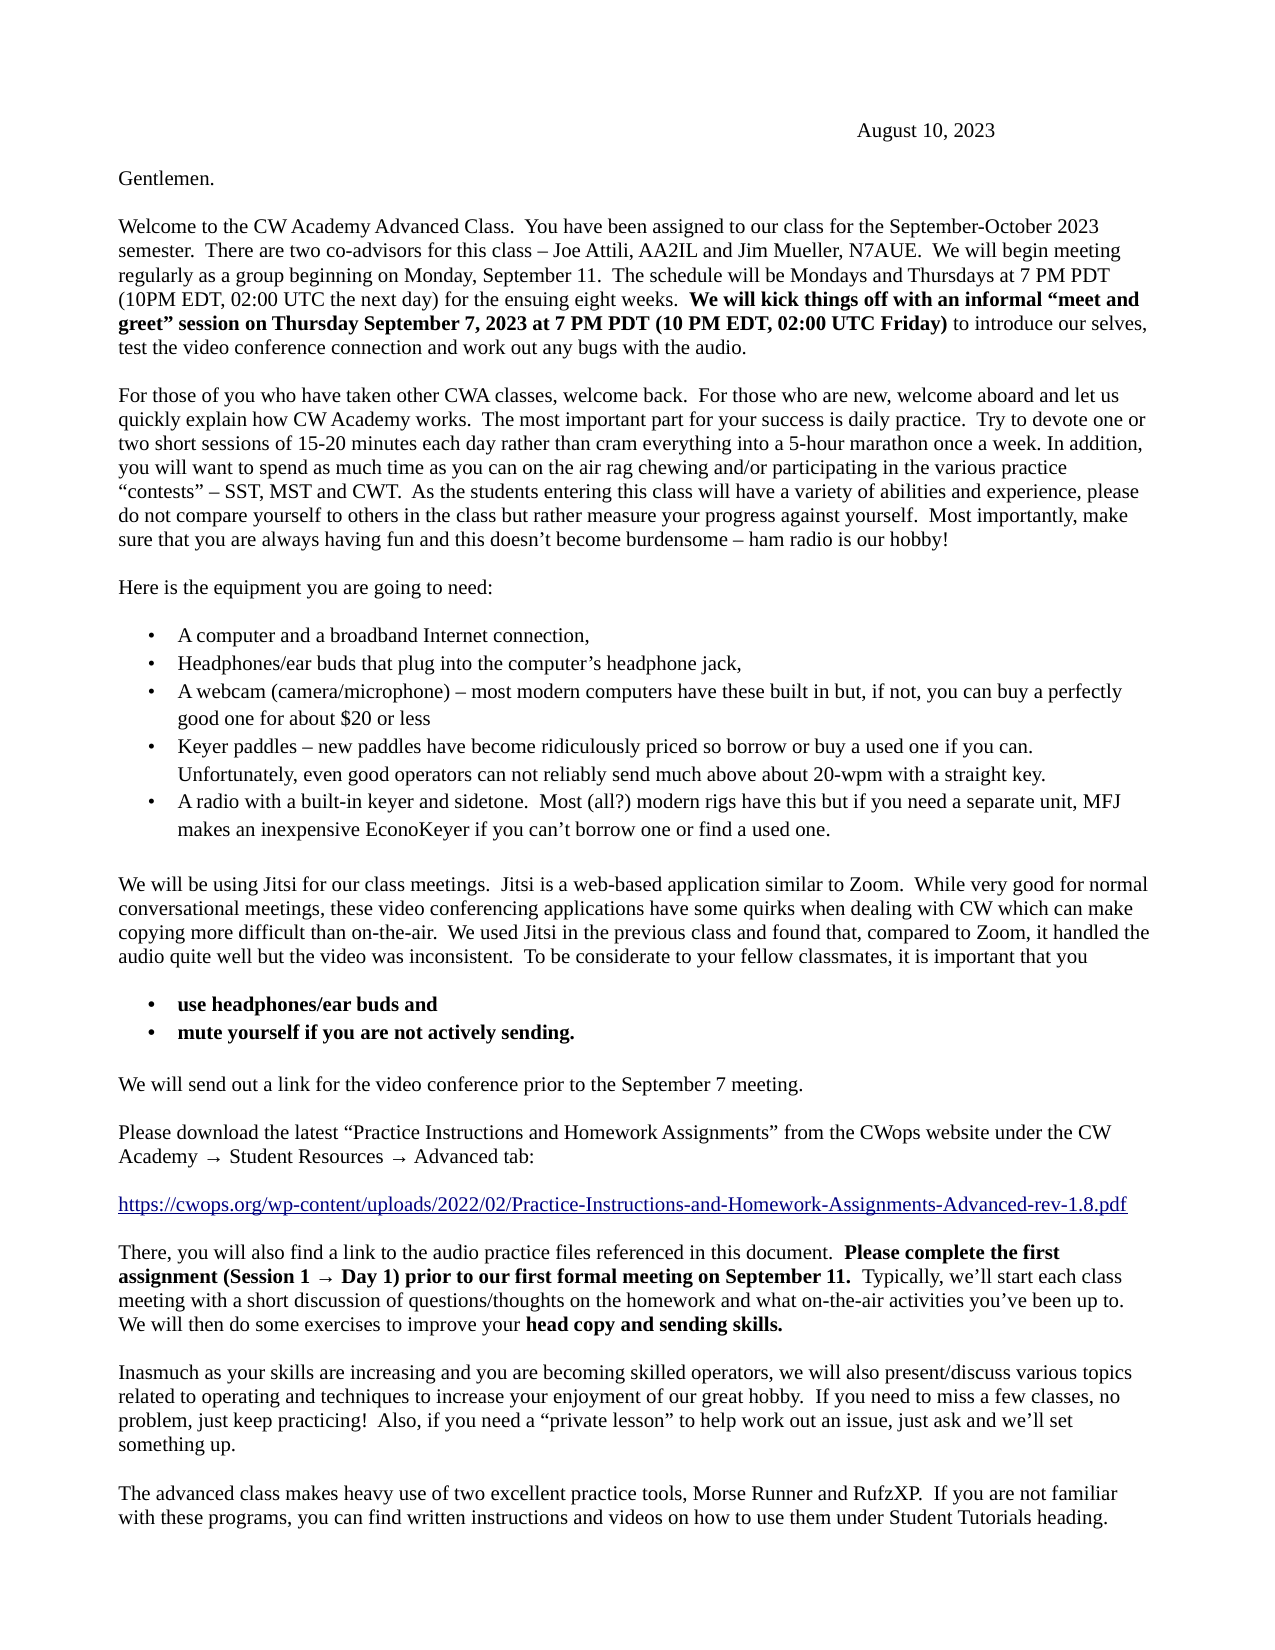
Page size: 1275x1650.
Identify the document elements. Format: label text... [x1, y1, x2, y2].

text We will be using Jitsi for our class meetings. Jitsi is a web-based application similar to Zoom. While very good for normal conversational meetings, these video conferencing applications have some quirks when dealing with CW which can make copying more difficult than on-the-air. We used Jitsi in the previous class and found that, compared to Zoom, it handled the audio quite well but the video was inconsistent. To be considerate to your fellow classmates, it is important that you [118, 872, 1157, 968]
text • mute yourself if you are not actively sending. [148, 1020, 1157, 1044]
text For those of you who have taken other CWA classes, welcome back. For those who are new, welcome aboard and let us quickly explain how CW Academy works. The most important part for your success is daily practice. Try to devote one or two short sessions of 15-20 minutes each day rather than cram everything into a 5-hour marathon once a week. In addition, you will want to spend as much time as you can on the air rag chewing and/or participating in the various practice “contests” – SST, MST and CWT. As the students entering this class will have a variety of abilities and experience, please do not compare yourself to others in the class but rather measure your progress against yourself. Most importantly, make sure that you are always having fun and this doesn’t become burdensome – ham radio is our hobby! [118, 383, 1157, 551]
text The advanced class makes heavy use of two excellent practice tools, Morse Runner and RufzXP. If you are not familiar with these programs, you can find written instructions and videos on how to use them under Student Tutorials heading. [118, 1481, 1157, 1529]
text https://cwops.org/wp-content/uploads/2022/02/Practice-Instructions-and-Homework-Assignments-Advanced-rev-1.8.pdf [118, 1192, 1157, 1216]
text August 10, 2023 [118, 118, 1157, 142]
text Gentlemen. [118, 166, 1157, 190]
text • use headphones/ear buds and [148, 992, 1157, 1016]
text Here is the equipment you are going to need: [118, 575, 1157, 599]
text Inasmuch as your skills are increasing and you are becoming skilled operators, we will also present/discuss various topics related to operating and techniques to increase your enjoyment of our great hobby. If you need to miss a few classes, no problem, just keep practicing! Also, if you need a “private lesson” to help work out an issue, just ask and we’ll set something up. [118, 1360, 1157, 1456]
text • A webcam (camera/microphone) – most modern computers have these built in but, if not, you can buy a perfectly good one for about $20 or less [148, 679, 1157, 730]
text • Keyer paddles – new paddles have become ridiculously priced so borrow or buy a used one if you can. Unfortunately, even good operators can not reliably send much above about 20-wpm with a straight key. [148, 734, 1157, 786]
text • Headphones/ear buds that plug into the computer’s headphone jack, [148, 651, 1157, 675]
text • A computer and a broadband Internet connection, [148, 623, 1157, 647]
text • A radio with a built-in keyer and sidetone. Most (all?) modern rigs have this but if you need a separate unit, MFJ makes an inexpensive EconoKeyer if you can’t borrow one or find a used one. [148, 789, 1157, 868]
text There, you will also find a link to the audio practice files referenced in this document. Please complete the first assignment (Session 1 → Day 1) prior to our first formal meeting on September 11. Typically, we’ll start each class meeting with a short discussion of questions/thoughts on the homework and what on-the-air activities you’ve been up to. We will then do some exercises to improve your head copy and sending skills. [118, 1240, 1157, 1336]
text Please download the latest “Practice Instructions and Homework Assignments” from the CWops website under the CW Academy → Student Resources → Advanced tab: [118, 1119, 1157, 1168]
text Welcome to the CW Academy Advanced Class. You have been assigned to our class for the September-October 2023 semester. There are two co-advisors for this class – Joe Attili, AA2IL and Jim Mueller, N7AUE. We will begin meeting regularly as a group beginning on Monday, September 11. The schedule will be Mondays and Thursdays at 7 PM PDT (10PM EDT, 02:00 UTC the next day) for the ensuing eight weeks. We will kick things off with an informal “meet and greet” session on Thursday September 7, 2023 at 7 PM PDT (10 PM EDT, 02:00 UTC Friday) to introduce our selves, test the video conference connection and work out any bugs with the audio. [118, 190, 1157, 359]
text We will send out a link for the video conference prior to the September 7 meeting. [118, 1071, 1157, 1096]
